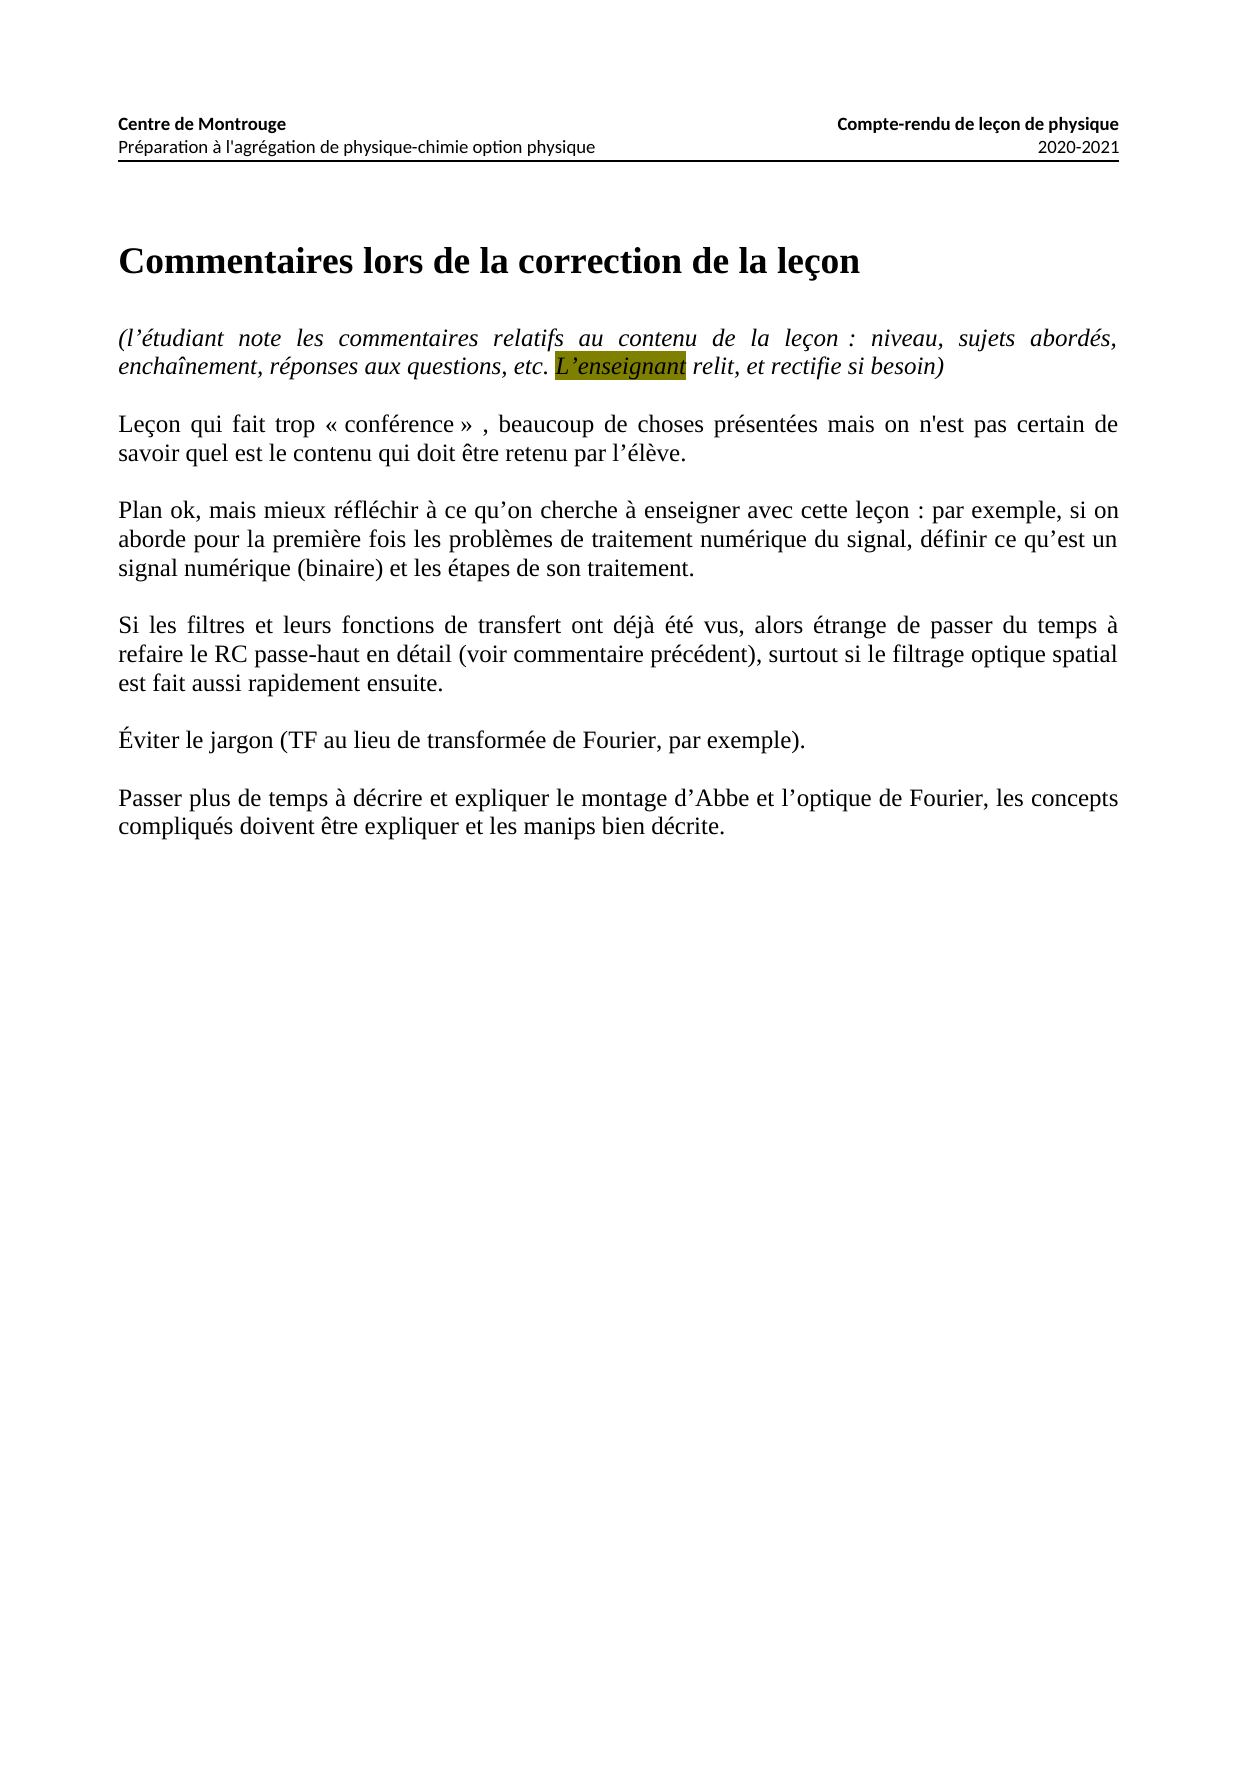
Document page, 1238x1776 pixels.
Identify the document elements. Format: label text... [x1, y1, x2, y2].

text Plan ok, mais mieux réfléchir à ce qu’on cherche à enseigner avec cette leçon : par exemple, si on aborde pour la première fois les problèmes de traitement numérique du signal, définir ce qu’est un signal numérique (binaire) et les étapes de son traitement. [118, 495, 1119, 581]
subtitle Commentaires lors de la correction de la leçon [118, 238, 1119, 281]
text Passer plus de temps à décrire et expliquer le montage d’Abbe et l’optique de Fourier, les concepts compliqués doivent être expliquer et les manips bien décrite. [118, 783, 1119, 840]
text Éviter le jargon (TF au lieu de transformée de Fourier, par exemple). [118, 725, 1119, 754]
text Si les filtres et leurs fonctions de transfert ont déjà été vus, alors étrange de passer du temps à refaire le RC passe-haut en détail (voir commentaire précédent), surtout si le filtrage optique spatial est fait aussi rapidement ensuite. [118, 610, 1119, 696]
text Leçon qui fait trop « conférence » , beaucoup de choses présentées mais on n'est pas certain de savoir quel est le contenu qui doit être retenu par l’élève. [118, 409, 1119, 466]
text (l’étudiant note les commentaires relatifs au contenu de la leçon : niveau, sujets abordés, enchaînement, réponses aux questions, etc. L’enseignant relit, et rectifie si besoin) [118, 323, 1119, 380]
